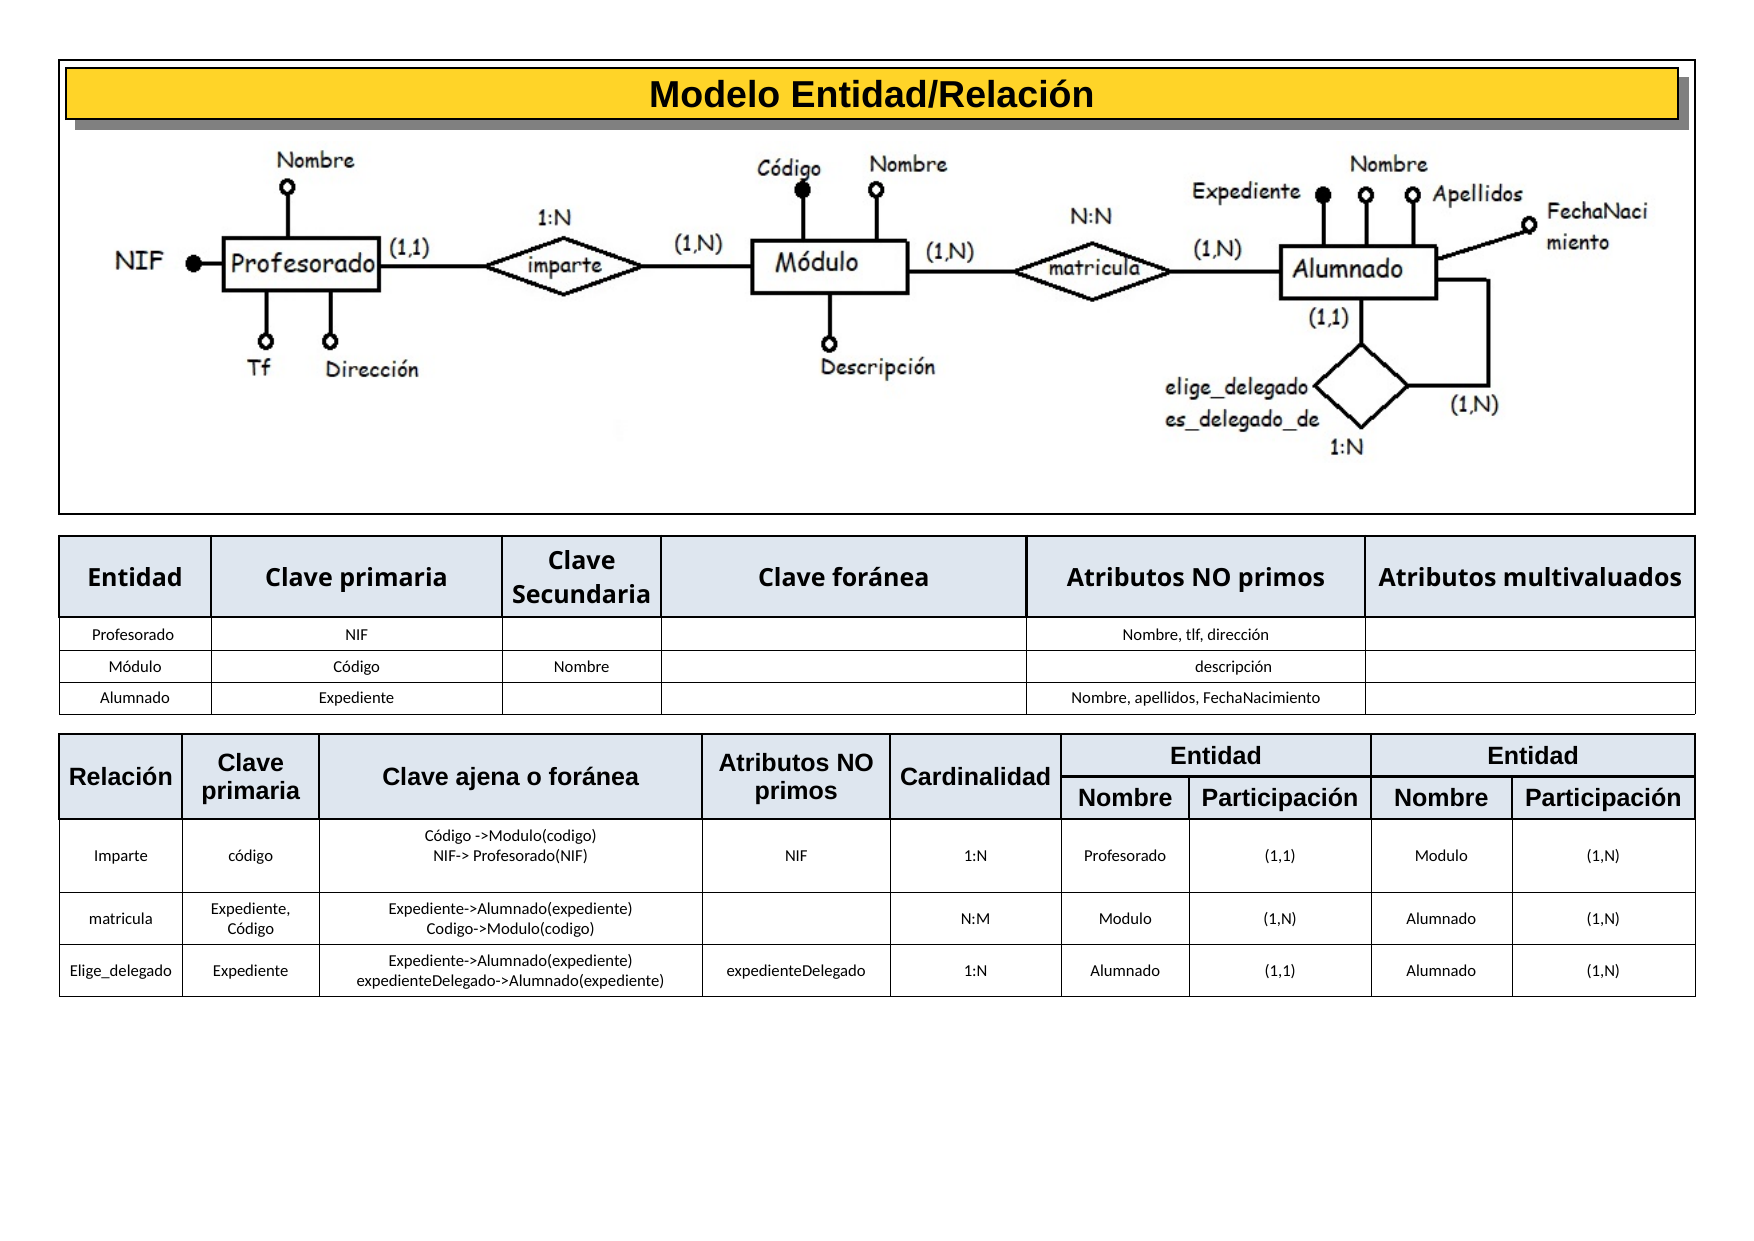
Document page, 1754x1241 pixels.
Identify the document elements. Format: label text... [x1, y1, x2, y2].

table_cell Modulo [1372, 820, 1512, 892]
table_cell N:M [891, 893, 1061, 944]
table_cell Profesorado [1062, 820, 1189, 892]
table_cell (1,N) [1513, 945, 1695, 996]
table_cell matricula [60, 893, 182, 944]
table_header Atributos NO primos [1028, 537, 1364, 616]
table_cell Imparte [60, 820, 182, 892]
table_cell Participación [1513, 778, 1694, 818]
table_cell [60, 136, 1694, 513]
table_cell Código ->Modulo(codigo) NIF-> Profesorado(NIF) [320, 820, 702, 892]
table_cell Expediente->Alumnado(expediente) Codigo->Modulo(codigo) [320, 893, 702, 944]
table_cell 1:N [891, 820, 1061, 892]
table_header Clave primaria [183, 735, 318, 818]
table_cell Alumnado [1062, 945, 1189, 996]
table_cell Módulo [60, 651, 211, 682]
table_cell expedienteDelegado [703, 945, 890, 996]
table_cell descripción [1027, 651, 1365, 682]
table_cell (1,1) [1190, 945, 1371, 996]
table_header Atributos multivaluados [1366, 537, 1694, 616]
table_header Cardinalidad [891, 735, 1060, 818]
table_cell [1366, 683, 1695, 714]
table_cell Alumnado [1372, 893, 1512, 944]
table_cell Modulo [1062, 893, 1189, 944]
table_cell [503, 683, 661, 714]
table_cell Nombre [503, 651, 661, 682]
table_cell Elige_delegado [60, 945, 182, 996]
table_cell [662, 683, 1026, 714]
table_cell Participación [1190, 778, 1370, 818]
table_cell [703, 893, 890, 944]
table_header Entidad [1062, 735, 1370, 775]
table_cell Nombre, tlf, dirección [1027, 618, 1365, 650]
table_cell [503, 618, 661, 650]
table_header Clave foránea [662, 537, 1025, 616]
table_cell [1366, 651, 1695, 682]
table_header Clave ajena o foránea [320, 735, 701, 818]
table_header Clave primaria [212, 537, 501, 616]
table_cell Profesorado [60, 618, 211, 650]
table_cell 1:N [891, 945, 1061, 996]
table_header Modelo Entidad/Relación [60, 61, 1694, 136]
table_cell Expediente [212, 683, 502, 714]
table_header Clave Secundaria [503, 537, 660, 616]
table_cell Alumnado [60, 683, 211, 714]
table_cell [662, 651, 1026, 682]
table_cell Expediente->Alumnado(expediente) expedienteDelegado->Alumnado(expediente) [320, 945, 702, 996]
table_cell NIF [703, 820, 890, 892]
table_cell NIF [212, 618, 502, 650]
table_cell Expediente [183, 945, 319, 996]
table_cell (1,N) [1190, 893, 1371, 944]
table_cell Nombre, apellidos, FechaNacimiento [1027, 683, 1365, 714]
table_cell código [183, 820, 319, 892]
table_cell [662, 618, 1026, 650]
table_header Relación [60, 735, 181, 818]
table_header Entidad [60, 537, 210, 616]
table_cell Código [212, 651, 502, 682]
table_cell [1366, 618, 1695, 650]
picture [64, 141, 1690, 479]
table_header Entidad [1372, 735, 1694, 775]
table_cell Alumnado [1372, 945, 1512, 996]
table_cell (1,N) [1513, 893, 1695, 944]
table_cell Nombre [1062, 778, 1188, 818]
table_cell Nombre [1372, 778, 1511, 818]
table_cell (1,1) [1190, 820, 1371, 892]
table_cell (1,N) [1513, 820, 1695, 892]
table_cell Expediente, Código [183, 893, 319, 944]
table_header Atributos NO primos [703, 735, 889, 818]
